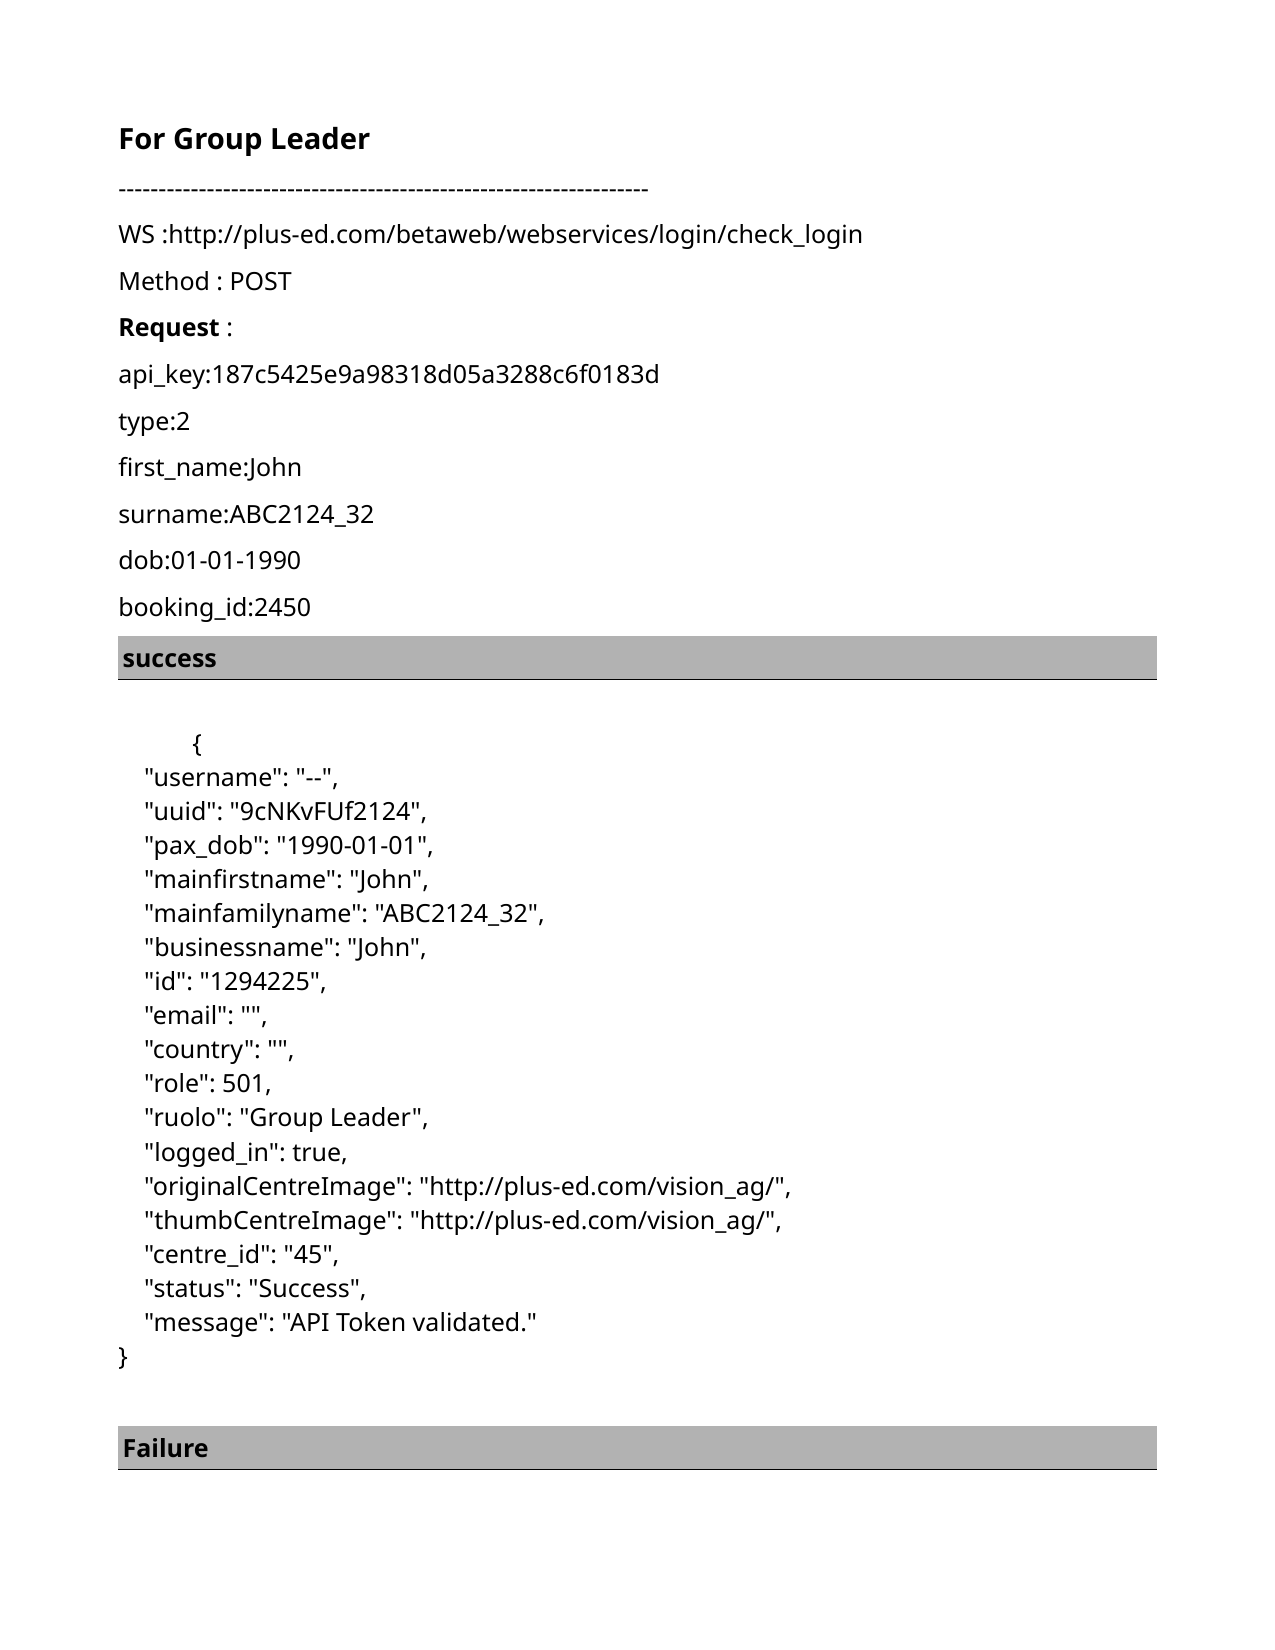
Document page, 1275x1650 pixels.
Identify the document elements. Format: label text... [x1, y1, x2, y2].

text ------------------------------------------------------------------ [118, 170, 1157, 204]
text api_key:187c5425e9a98318d05a3288c6f0183d [118, 357, 1157, 391]
text Method : POST [118, 263, 1157, 297]
text type:2 [118, 403, 1157, 437]
subtitle For Group Leader [118, 118, 1157, 158]
text first_name:John [118, 450, 1157, 484]
text dob:01-01-1990 [118, 543, 1157, 577]
text booking_id:2450 [118, 589, 1157, 623]
text surname:ABC2124_32 [118, 496, 1157, 530]
text Request : [118, 310, 1157, 344]
text { "username": "--", "uuid": "9cNKvFUf2124", "pax_dob": "1990-01-01", "mainfirstname": "John", "mainfamilyname": "ABC2124_32", "businessname": "John", "id": "1294225", "email": "", "country": "", "role": 501, "ruolo": "Group Leader", "logged_in": true, "originalCentreImage": "http://plus-ed.com/vision_ag/", "thumbCentreImage": "http://plus-ed.com/vision_ag/", "centre_id": "45", "status": "Success", "message": "API Token validated." } [118, 725, 1157, 1373]
text WS :http://plus-ed.com/betaweb/webservices/login/check_login [118, 217, 1157, 251]
text Failure [118, 1426, 1157, 1469]
text success [118, 636, 1157, 679]
